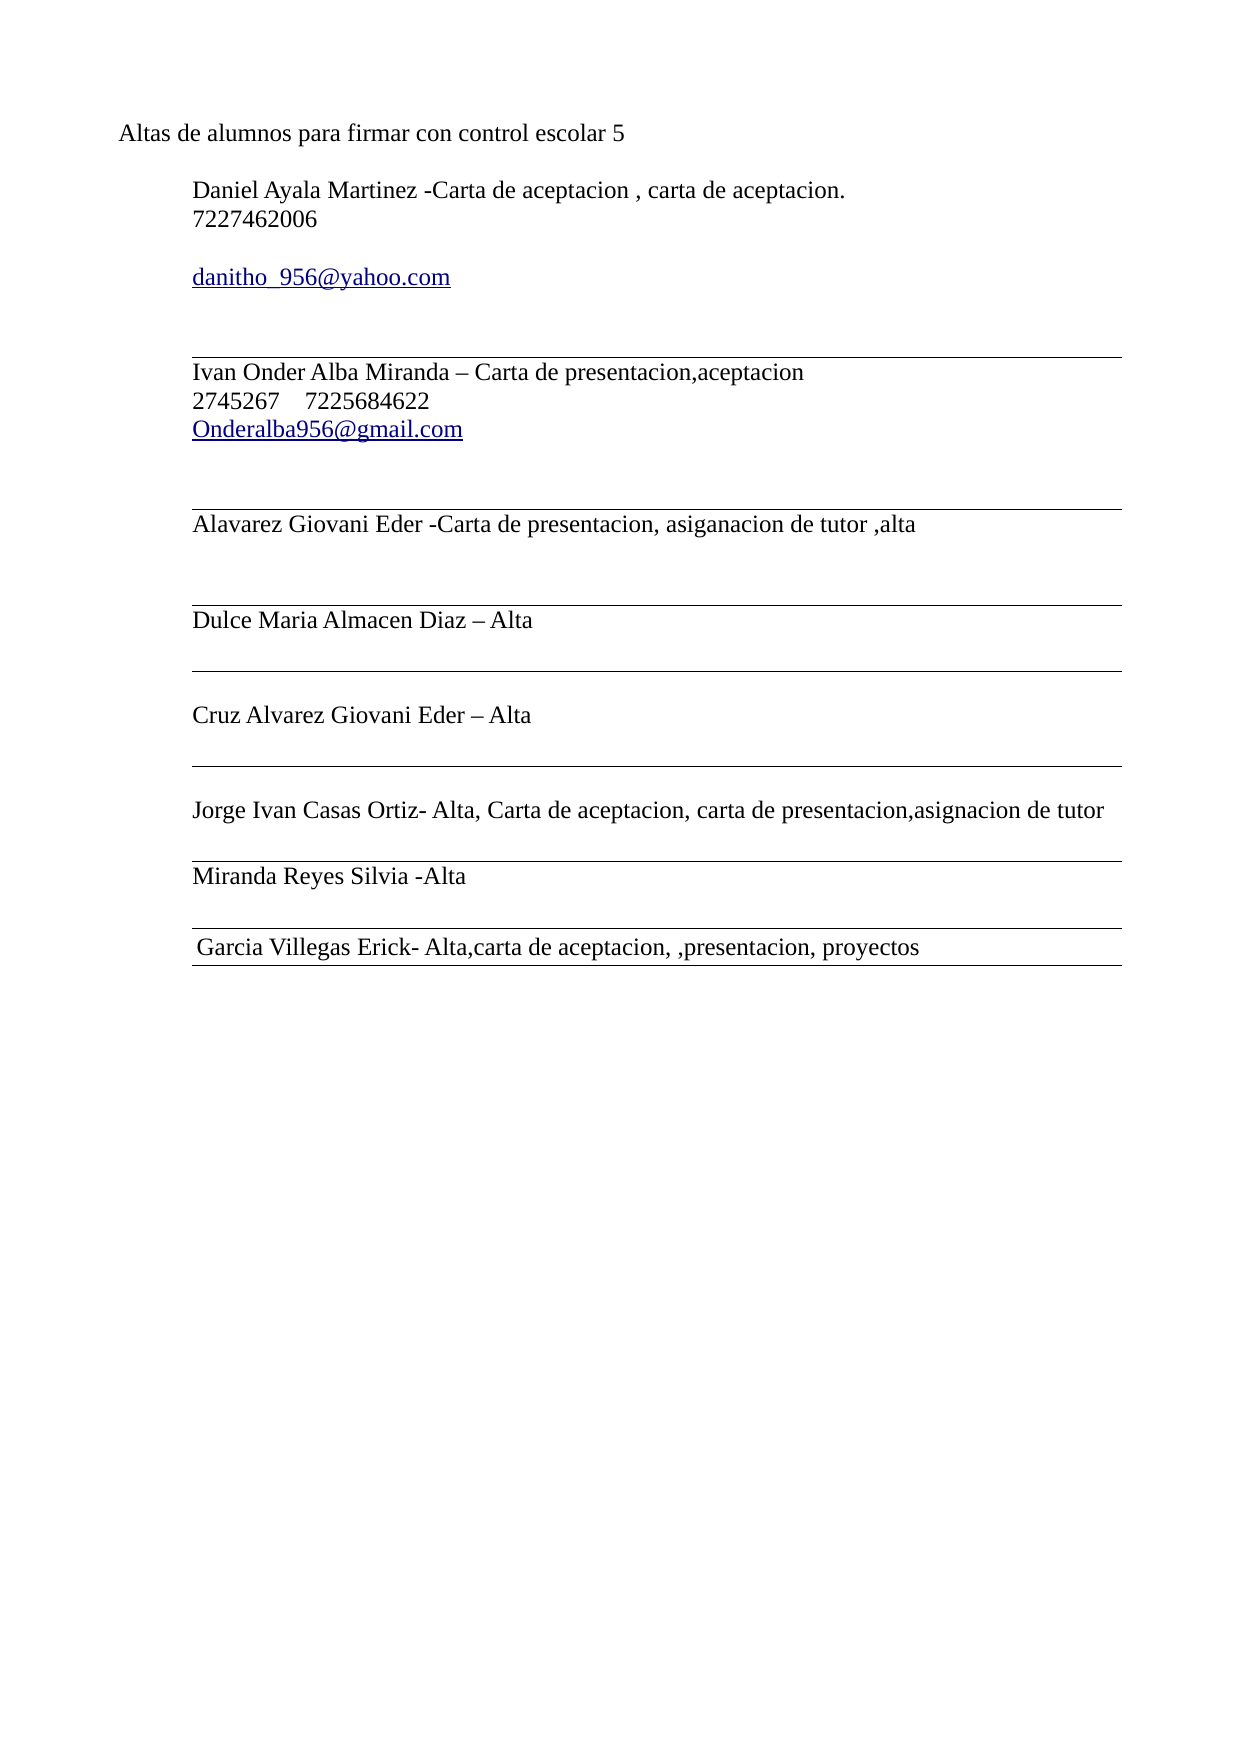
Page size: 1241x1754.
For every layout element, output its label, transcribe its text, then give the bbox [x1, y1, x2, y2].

text Ivan Onder Alba Miranda – Carta de presentacion,aceptacion [192, 358, 1122, 386]
text Onderalba956@gmail.com [192, 414, 1122, 443]
text Miranda Reyes Silvia -Alta [192, 862, 1122, 890]
text Cruz Alvarez Giovani Eder – Alta [192, 700, 1122, 728]
text Jorge Ivan Casas Ortiz- Alta, Carta de aceptacion, carta de presentacion,asignacion de tutor [192, 795, 1122, 824]
text Dulce Maria Almacen Diaz – Alta [192, 606, 1122, 633]
text Daniel Ayala Martinez -Carta de aceptacion , carta de aceptacion. [192, 176, 1122, 204]
text danitho_956@yahoo.com [192, 262, 1122, 291]
text Alavarez Giovani Eder -Carta de presentacion, asiganacion de tutor ,alta [192, 510, 1122, 538]
text 2745267 7225684622 [192, 386, 1122, 414]
text Garcia Villegas Erick- Alta,carta de aceptacion, ,presentacion, proyectos [192, 929, 1122, 965]
text 7227462006 [192, 204, 1122, 233]
text Altas de alumnos para firmar con control escolar 5 [118, 118, 1122, 147]
